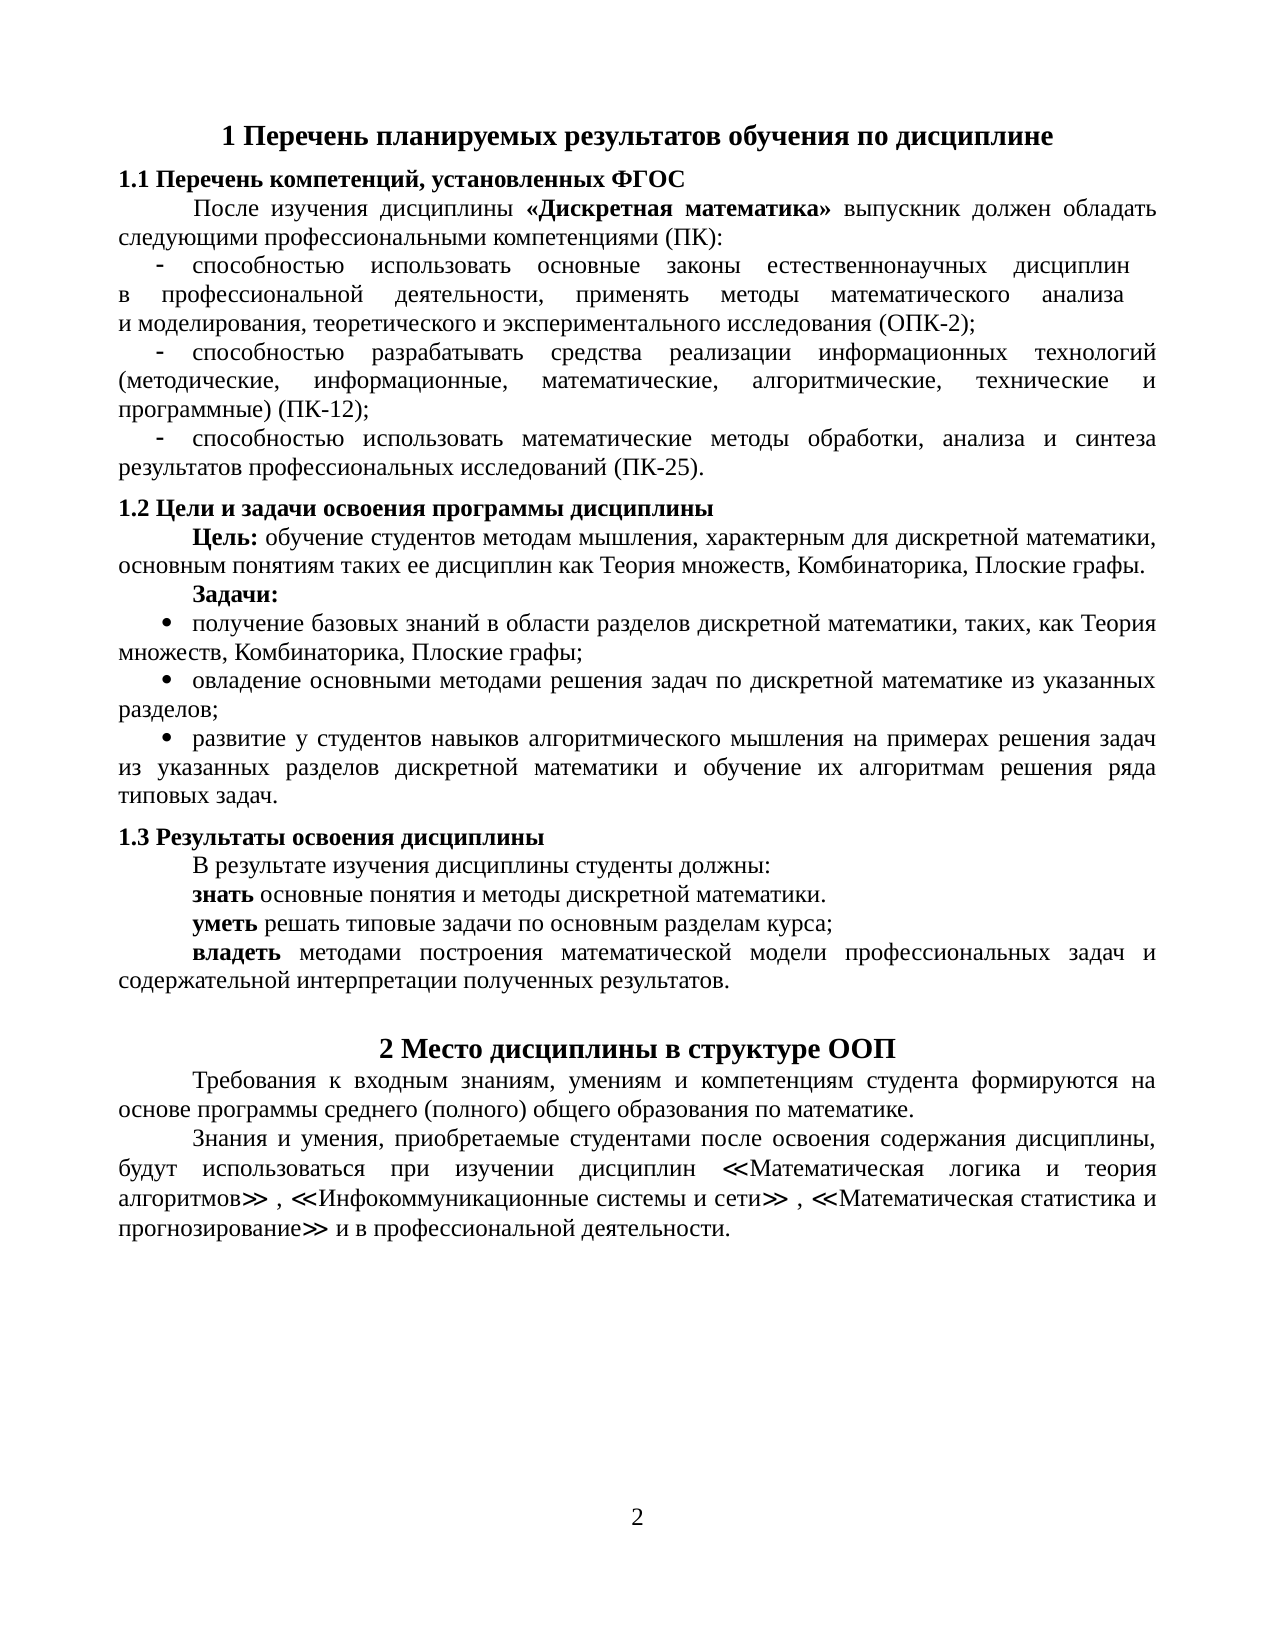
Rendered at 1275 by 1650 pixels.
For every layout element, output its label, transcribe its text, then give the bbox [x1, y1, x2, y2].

text 1 Перечень планируемых результатов обучения по дисциплине [118, 118, 1157, 152]
list получение базовых знаний в области разделов дискретной математики, таких, как Теория множеств, Комбинаторика, Плоские графы; [118, 608, 1157, 665]
text 2 Место дисциплины в структуре ООП [118, 1032, 1157, 1065]
text В результате изучения дисциплины студенты должны: [118, 850, 1157, 879]
text 1.2 Цели и задачи освоения программы дисциплины [118, 493, 1157, 522]
text Знания и умения, приобретаемые студентами после освоения содержания дисциплины, будут использоваться при изучении дисциплин ≪Математическая логика и теория алгоритмов≫ , ≪Инфокоммуникационные системы и сети≫ , ≪Математическая статистика и прогнозирование≫ и в профессиональной деятельности. [118, 1123, 1157, 1242]
list овладение основными методами решения задач по дискретной математике из указанных разделов; [118, 665, 1157, 723]
list способностью разрабатывать средства реализации информационных технологий (методические, информационные, математические, алгоритмические, технические и программные) (ПК-12); [118, 337, 1157, 423]
text Цель: обучение студентов методам мышления, характерным для дискретной математики, основным понятиям таких ее дисциплин как Теория множеств, Комбинаторика, Плоские графы. [118, 522, 1157, 579]
text 1.1 Перечень компетенций, установленных ФГОС [118, 164, 1157, 193]
text уметь решать типовые задачи по основным разделам курса; [118, 908, 1157, 937]
text знать основные понятия и методы дискретной математики. [118, 879, 1157, 908]
list развитие у студентов навыков алгоритмического мышления на примерах решения задач из указанных разделов дискретной математики и обучение их алгоритмам решения ряда типовых задач. [118, 723, 1157, 809]
list способностью использовать математические методы обработки, анализа и синтеза результатов профессиональных исследований (ПК-25). [118, 423, 1157, 480]
text 1.3 Результаты освоения дисциплины [118, 822, 1157, 850]
text Задачи: [118, 579, 1157, 608]
text владеть методами построения математической модели профессиональных задач и содержательной интерпретации полученных результатов. [118, 937, 1157, 994]
text Требования к входным знаниям, умениям и компетенциям студента формируются на основе программы среднего (полного) общего образования по математике. [118, 1065, 1157, 1123]
list способностью использовать основные законы естественнонаучных дисциплин в профессиональной деятельности, применять методы математического анализа и моделирования, теоретического и экспериментального исследования (ОПК-2); [118, 250, 1157, 337]
text После изучения дисциплины «Дискретная математика» выпускник должен обладать следующими профессиональными компетенциями (ПК): [118, 193, 1157, 250]
